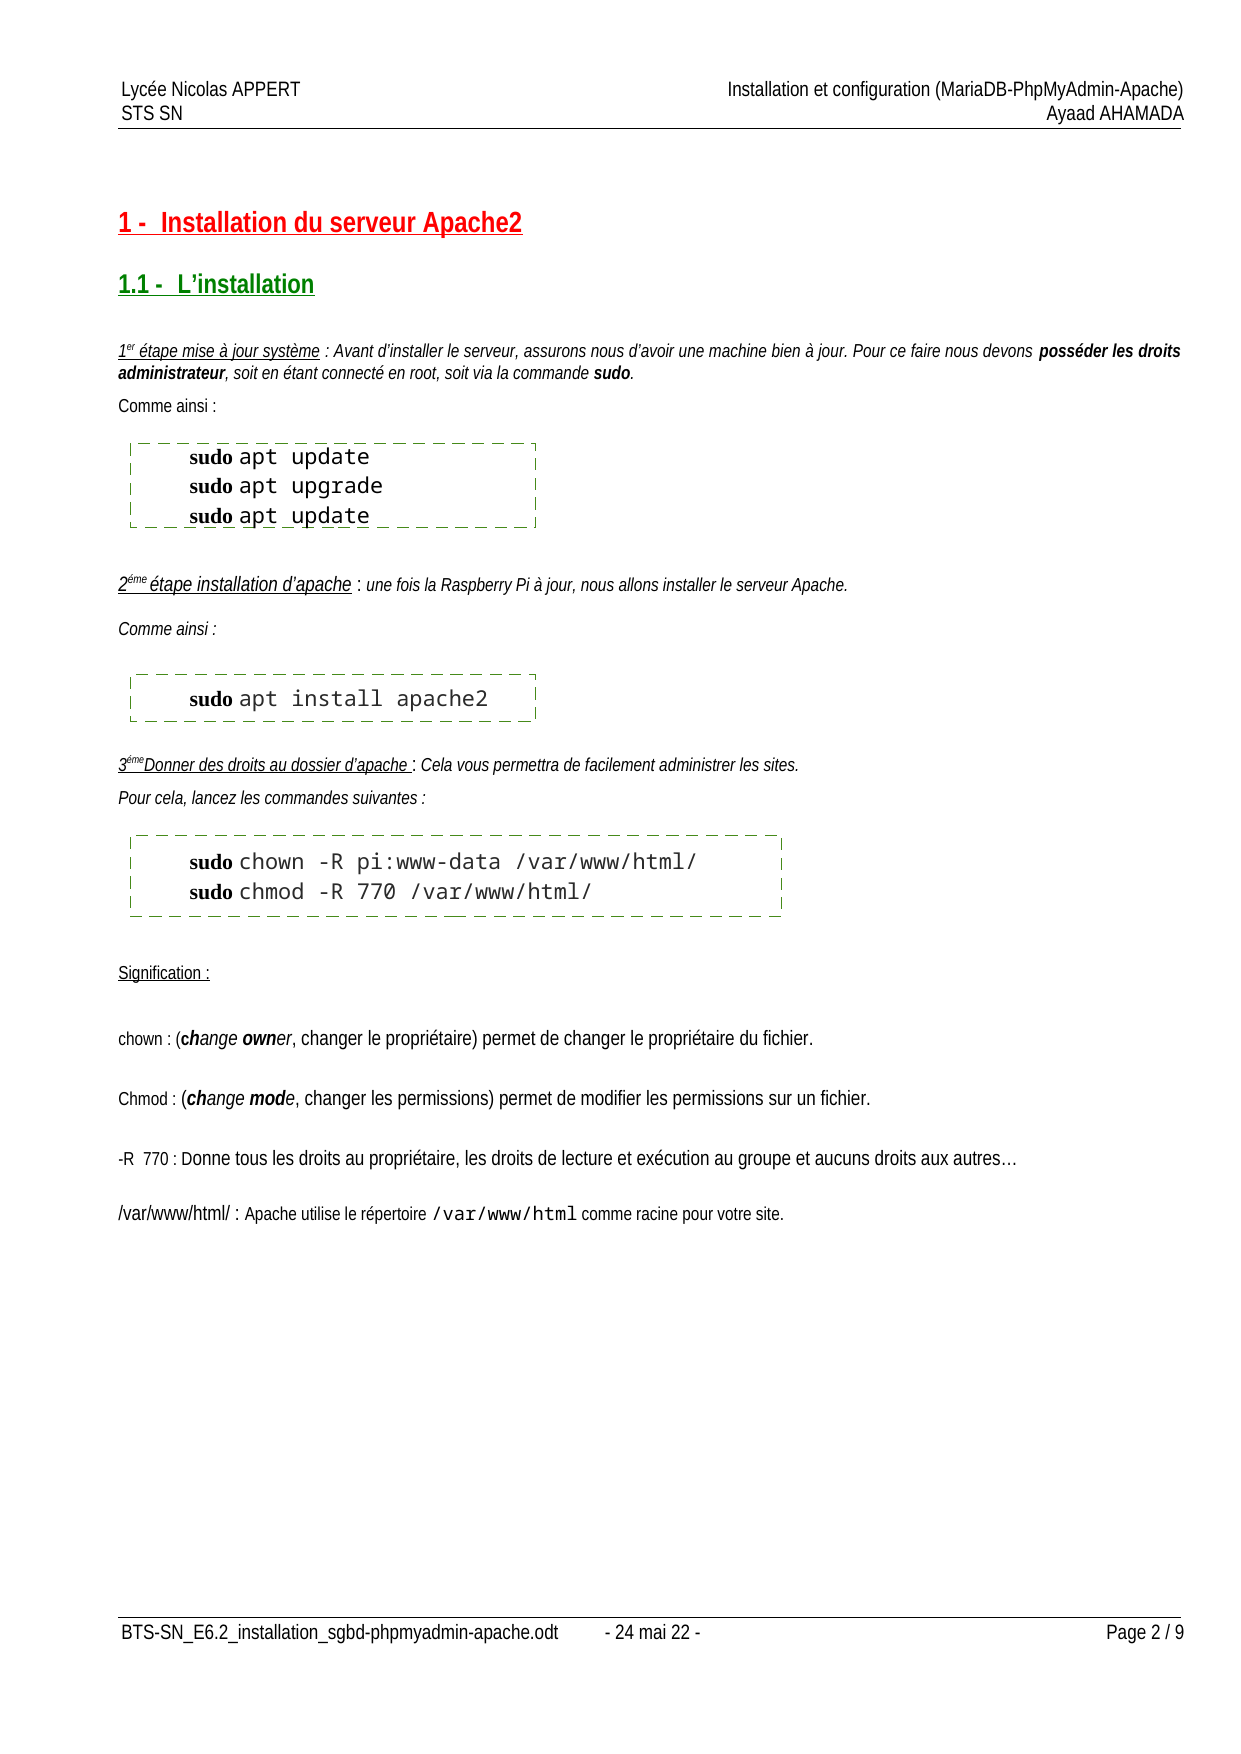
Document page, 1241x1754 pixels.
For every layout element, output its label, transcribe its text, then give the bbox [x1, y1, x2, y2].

text /var/www/html/ : Apache utilise le répertoire /var/www/html comme racine pour votre site. [118, 1176, 1181, 1225]
text Signification : chown : (change owner, changer le propriétaire) permet de changer le propriétaire du fichier. [118, 962, 1181, 1074]
text Chmod : (change mode, changer les permissions) permet de modifier les permissions sur un fichier. [118, 1086, 1181, 1134]
text Pour cela, lancez les commandes suivantes : [118, 787, 1181, 809]
text Comme ainsi : [118, 395, 1181, 417]
subtitle Installation du serveur Apache2 [118, 205, 1181, 238]
subtitle L’installation [118, 268, 1181, 299]
text 2éme étape installation d’apache : une fois la Raspberry Pi à jour, nous allons installer le serveur Apache. Comme ainsi : [118, 572, 1181, 639]
text 3émeDonner des droits au dossier d’apache : Cela vous permettra de facilement administrer les sites. [118, 751, 1181, 775]
text 1er étape mise à jour système : Avant d’installer le serveur, assurons nous d’avoir une machine bien à jour. Pour ce faire nous devons posséder les droits administrateur, soit en étant connecté en root, soit via la commande sudo. [118, 316, 1181, 383]
text -R 770 : Donne tous les droits au propriétaire, les droits de lecture et exécution au groupe et aucuns droits aux autres… [118, 1146, 1181, 1170]
